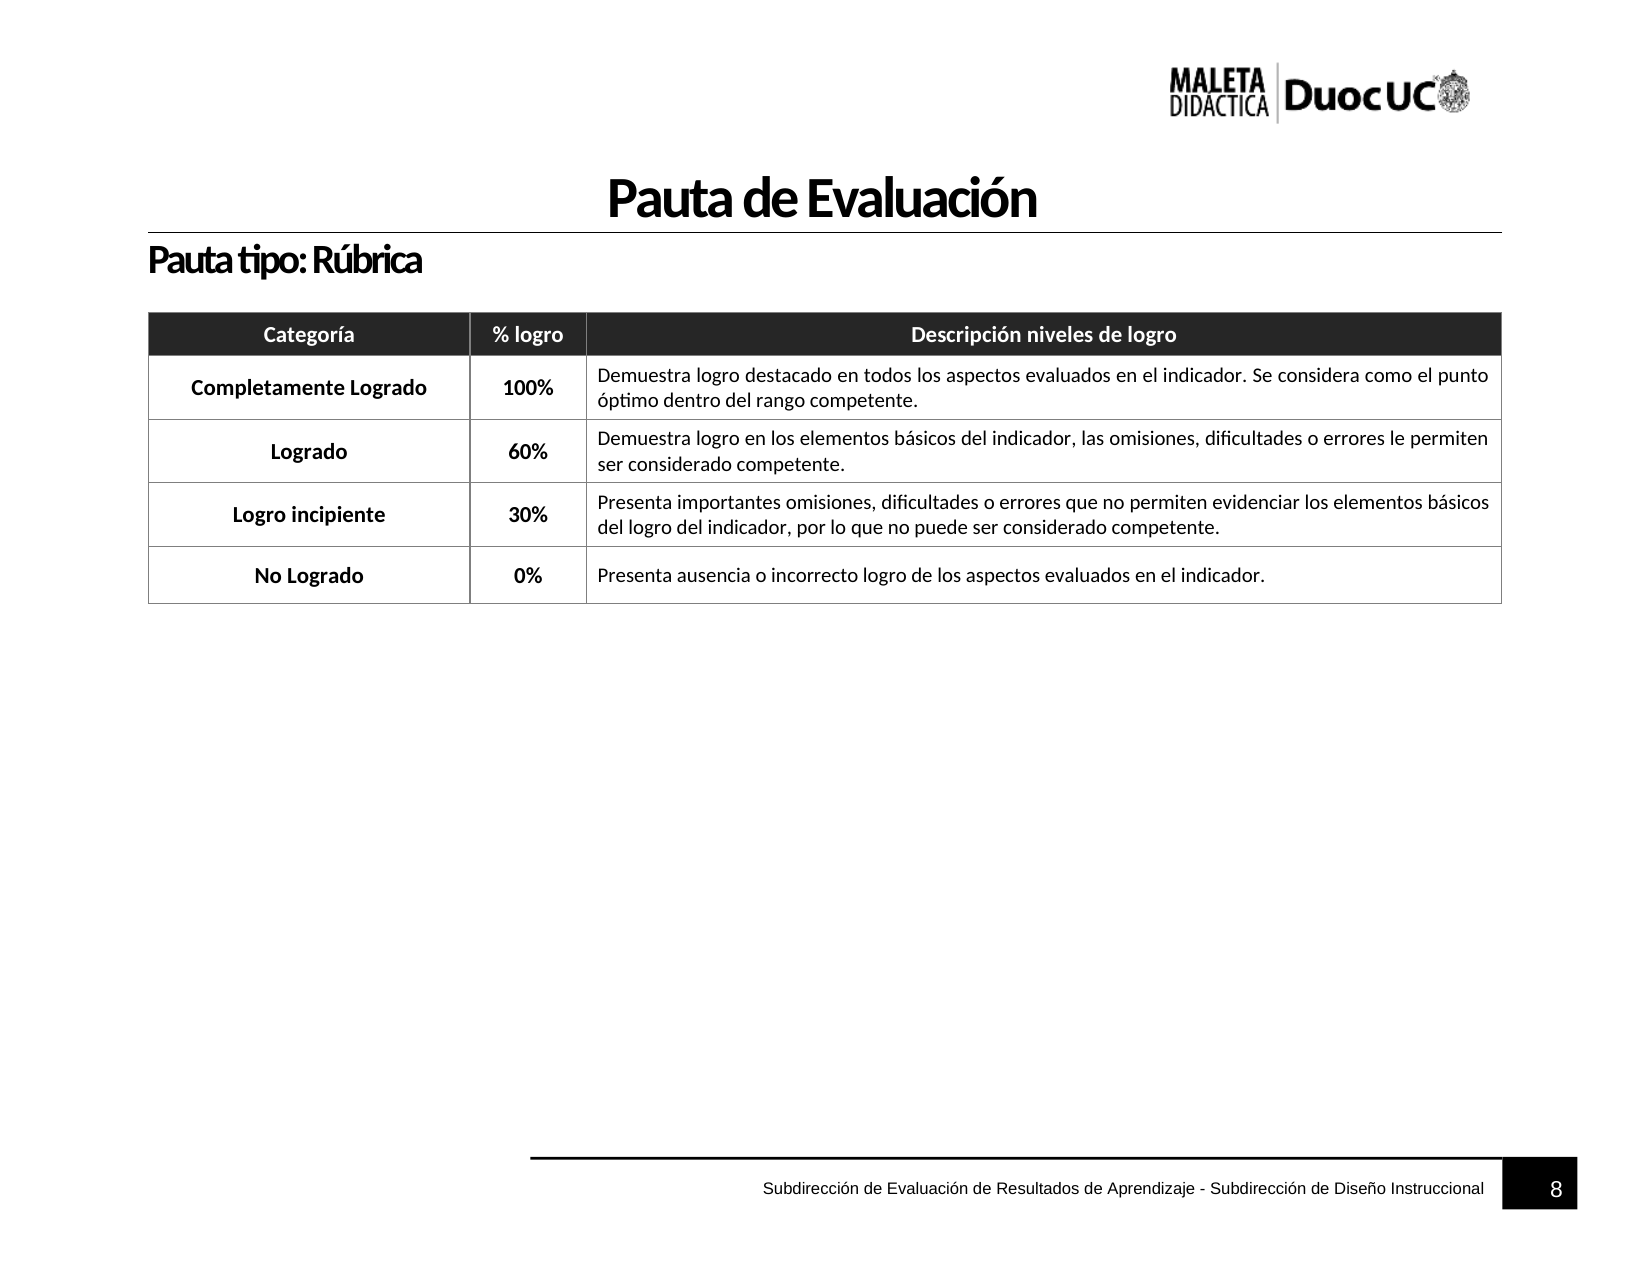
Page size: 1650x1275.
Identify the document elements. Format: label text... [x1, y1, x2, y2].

table_cell 0% [471, 547, 586, 603]
table_cell 30% [471, 483, 586, 546]
table_cell Logro incipiente [149, 483, 469, 546]
table_cell 100% [471, 356, 586, 419]
table_cell Completamente Logrado [149, 356, 469, 419]
table_header % logro [471, 313, 586, 355]
table_cell Demuestra logro destacado en todos los aspectos evaluados en el indicador. Se considera como el punto óptimo dentro del rango competente. [587, 356, 1501, 419]
table_cell Presenta ausencia o incorrecto logro de los aspectos evaluados en el indicador. [587, 547, 1501, 603]
table_cell Demuestra logro en los elementos básicos del indicador, las omisiones, dificultades o errores le permiten ser considerado competente. [587, 420, 1501, 482]
table_cell Presenta importantes omisiones, dificultades o errores que no permiten evidenciar los elementos básicos del logro del indicador, por lo que no puede ser considerado competente. [587, 483, 1501, 546]
table_header Descripción niveles de logro [587, 313, 1501, 355]
text Pauta tipo: Rúbrica [148, 233, 1502, 284]
table_cell 60% [471, 420, 586, 482]
table_cell No Logrado [149, 547, 469, 603]
table_header Categoría [149, 313, 469, 355]
table_cell Logrado [149, 420, 469, 482]
text Pauta de Evaluación [148, 161, 1502, 232]
